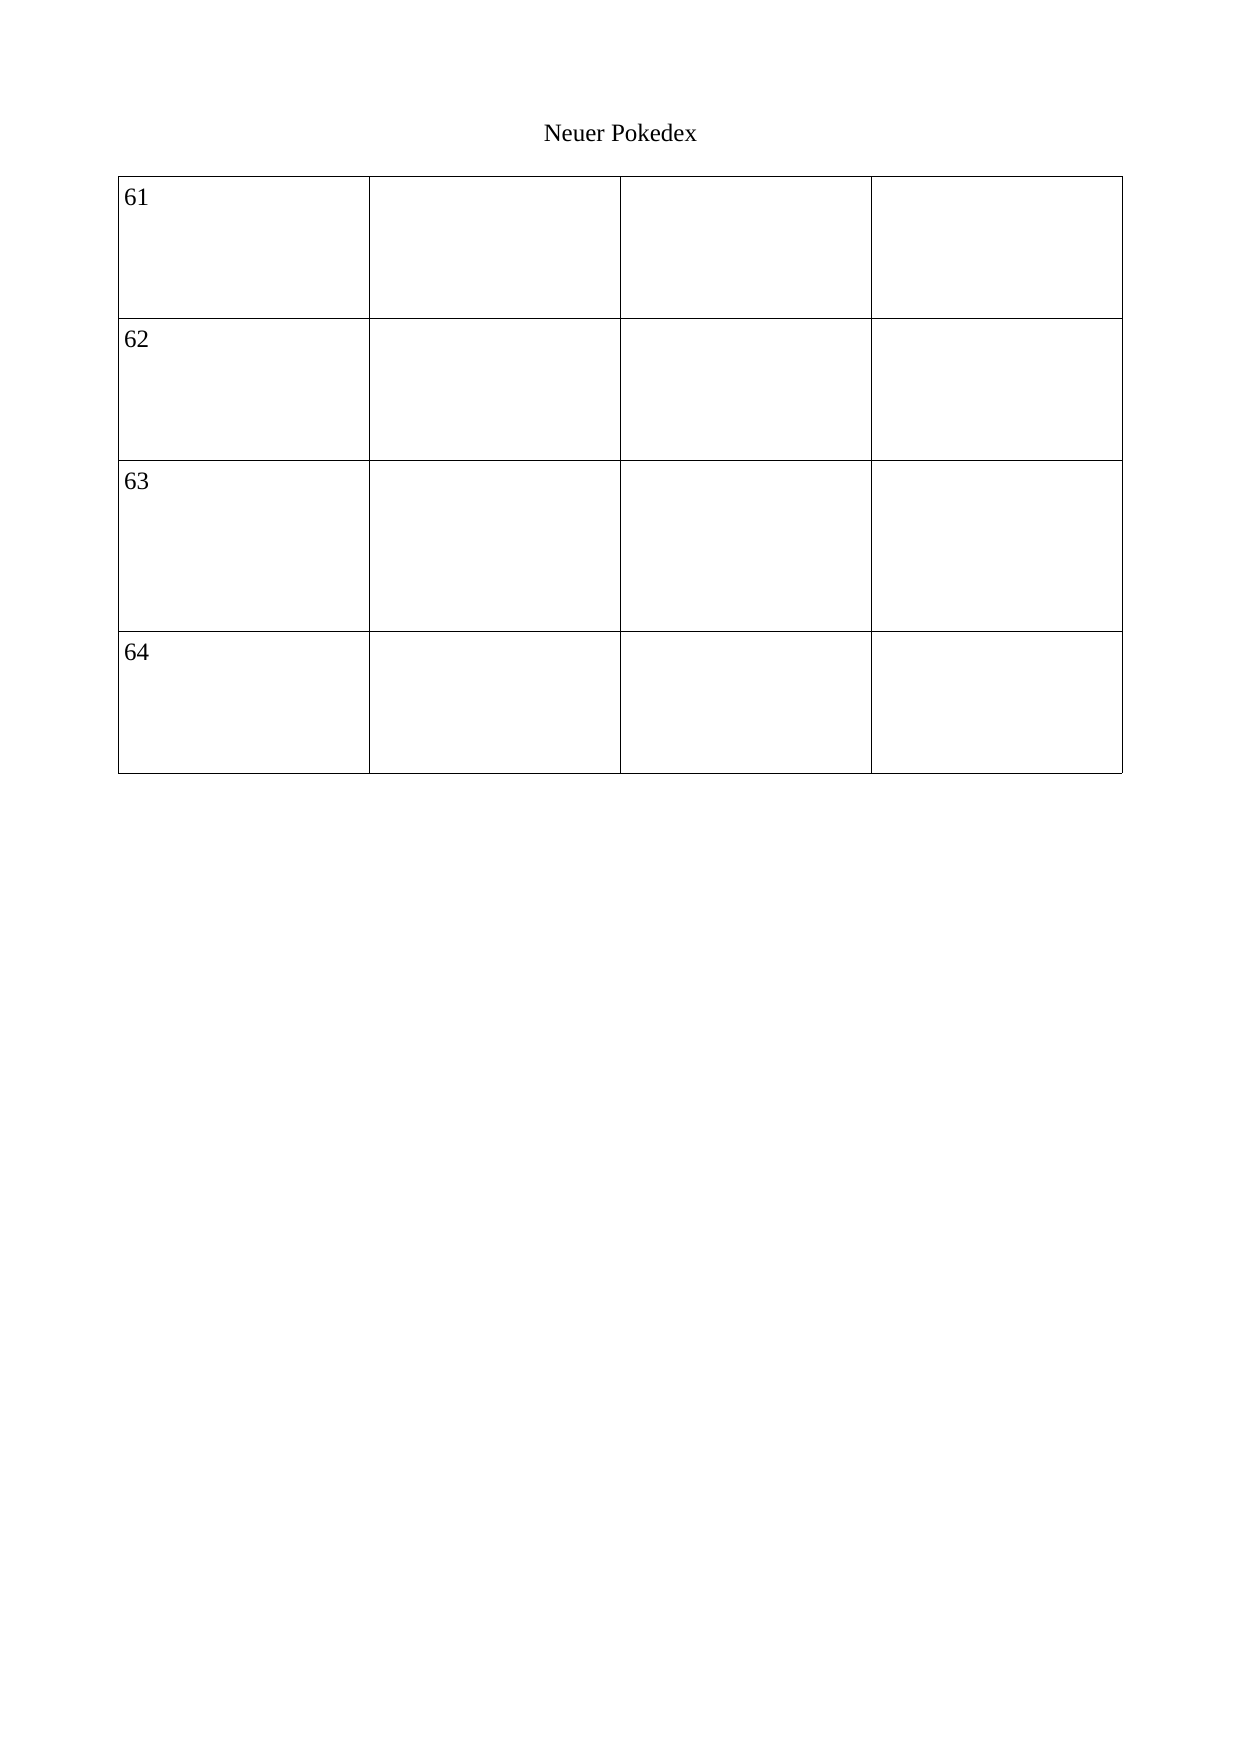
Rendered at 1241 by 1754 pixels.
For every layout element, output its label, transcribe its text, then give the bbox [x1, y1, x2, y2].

table_cell [370, 177, 620, 318]
table_cell 63 [119, 461, 369, 631]
table_cell 61 [119, 177, 369, 318]
table_cell [872, 632, 1122, 773]
table_cell 62 [119, 319, 369, 460]
table_cell [370, 319, 620, 460]
table_cell [621, 632, 871, 773]
table_cell 64 [119, 632, 369, 773]
table_cell [621, 461, 871, 631]
table_cell [621, 319, 871, 460]
table_cell [621, 177, 871, 318]
table_cell [872, 319, 1122, 460]
table_cell [872, 461, 1122, 631]
table_cell [370, 461, 620, 631]
table_cell [370, 632, 620, 773]
table_cell [872, 177, 1122, 318]
